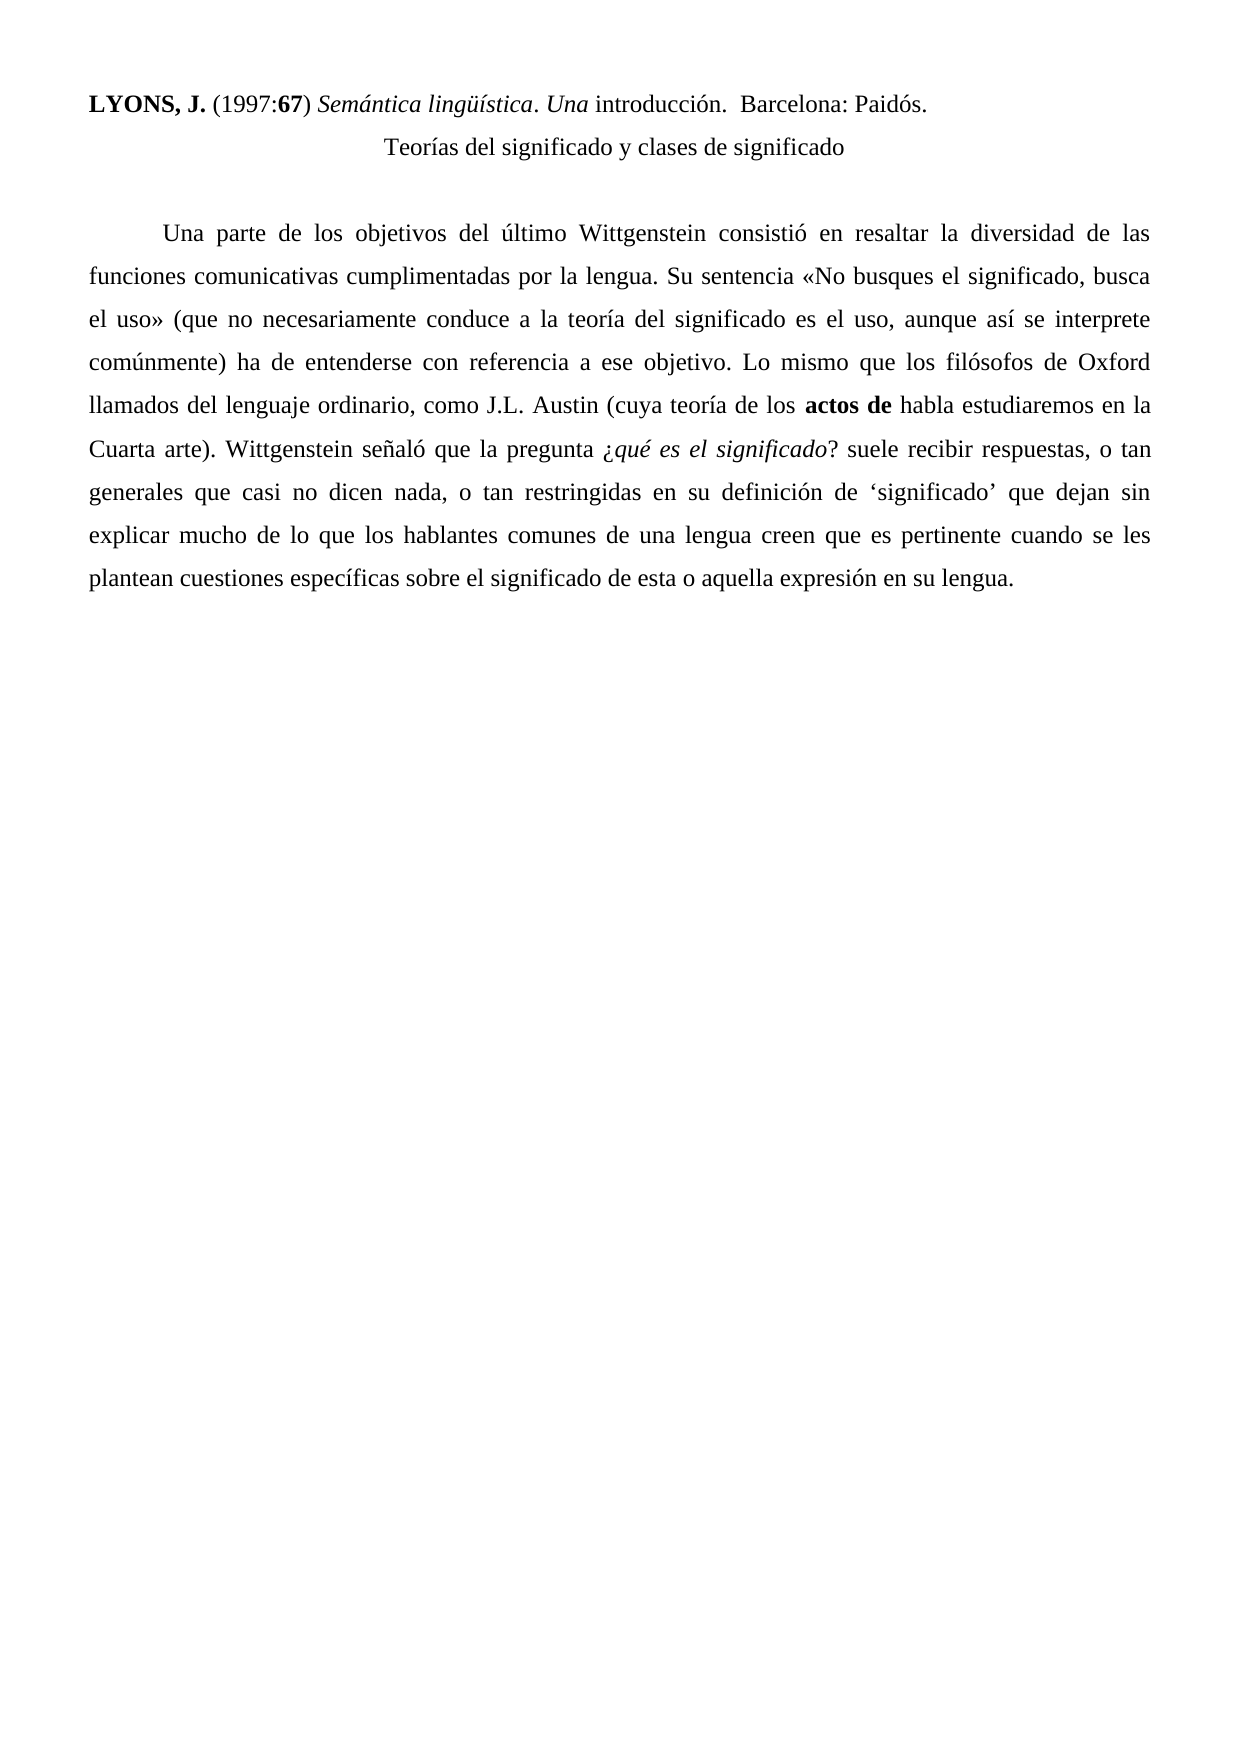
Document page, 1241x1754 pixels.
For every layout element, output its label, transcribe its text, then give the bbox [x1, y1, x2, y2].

text Una parte de los objetivos del último Wittgenstein consistió en resaltar la diversidad de las funciones comunicativas cumplimentadas por la lengua. Su sentencia «No busques el significado, busca el uso» (que no necesariamente conduce a la teoría del significado es el uso, aunque así se interprete comúnmente) ha de entenderse con referencia a ese objetivo. Lo mismo que los filósofos de Oxford llamados del lenguaje ordinario, como J.L. Austin (cuya teoría de los actos de habla estudiaremos en la Cuarta arte). Wittgenstein señaló que la pregunta ¿qué es el significado? suele recibir respuestas, o tan generales que casi no dicen nada, o tan restringidas en su definición de ‘significado’ que dejan sin explicar mucho de lo que los hablantes comunes de una lengua creen que es pertinente cuando se les plantean cuestiones específicas sobre el significado de esta o aquella expresión en su lengua. [89, 218, 1152, 592]
text LYONS, J. (1997:67) Semántica lingüística. Una introducción. Barcelona: Paidós. [89, 89, 1152, 117]
text Teorías del significado y clases de significado [89, 132, 1152, 161]
